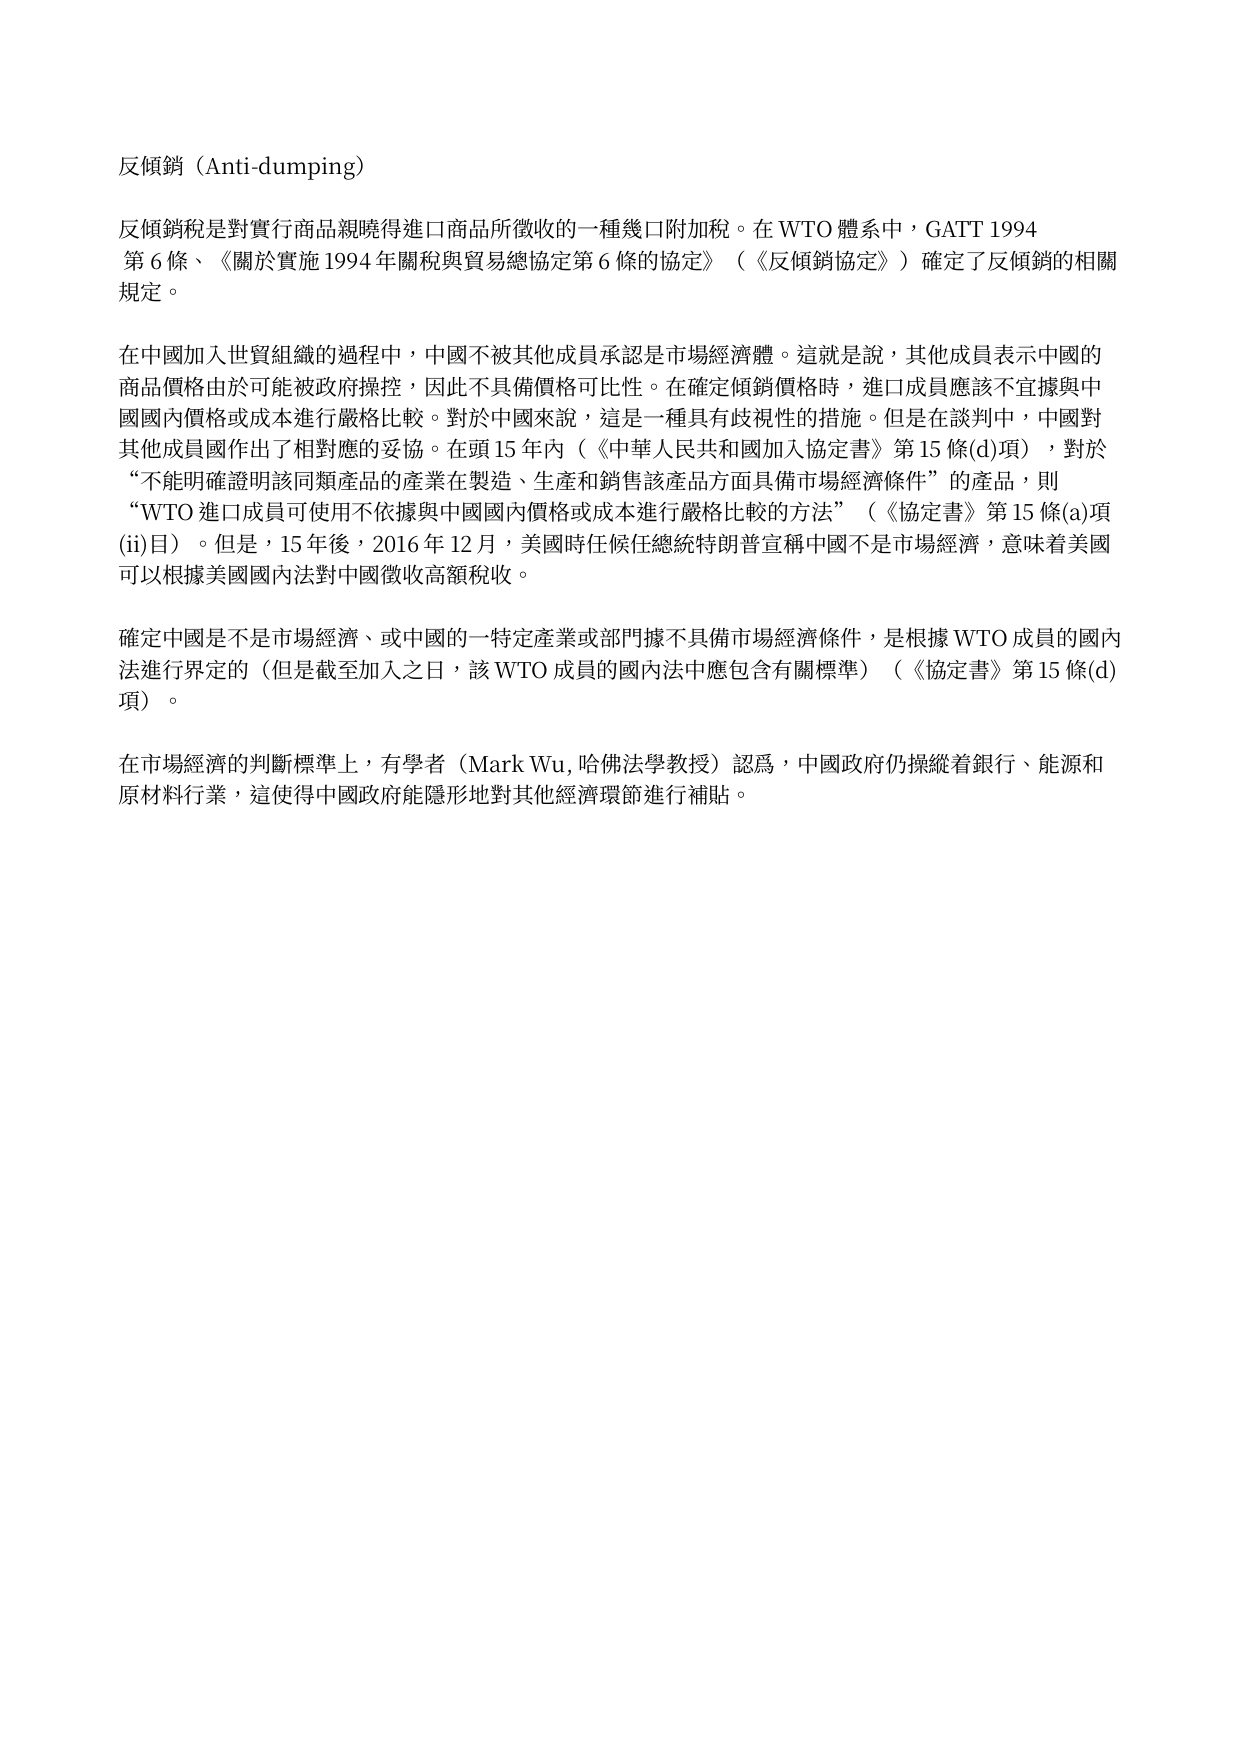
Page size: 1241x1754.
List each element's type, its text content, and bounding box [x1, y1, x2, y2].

text 在中國加入世貿組織的過程中，中國不被其他成員承認是市場經濟體。這就是說，其他成員表示中國的商品價格由於可能被政府操控，因此不具備價格可比性。在確定傾銷價格時，進口成員應該不宜據與中國國內價格或成本進行嚴格比較。對於中國來說，這是一種具有歧視性的措施。但是在談判中，中國對其他成員國作出了相對應的妥協。在頭15年內（《中華人民共和國加入協定書》第15條(d)項），對於“不能明確證明該同類產品的產業在製造、生產和銷售該產品方面具備市場經濟條件”的產品，則“WTO進口成員可使用不依據與中國國內價格或成本進行嚴格比較的方法”（《協定書》第15條(a)項(ii)目）。但是，15年後，2016年12月，美國時任候任總統特朗普宣稱中國不是市場經濟，意味着美國可以根據美國國內法對中國徵收高額稅收。 [118, 338, 1122, 590]
text 在市場經濟的判斷標準上，有學者（Mark Wu, 哈佛法學教授）認爲，中國政府仍操縱着銀行、能源和原材料行業，這使得中國政府能隱形地對其他經濟環節進行補貼。 [118, 747, 1122, 810]
text 反傾銷（Anti-dumping） [118, 149, 1122, 181]
text 第6條、《關於實施1994年關稅與貿易總協定第6條的協定》（《反傾銷協定》）確定了反傾銷的相關規定。 [118, 244, 1122, 307]
text 反傾銷稅是對實行商品親曉得進口商品所徵收的一種幾口附加稅。在WTO體系中，GATT 1994 [118, 212, 1122, 244]
text 確定中國是不是市場經濟、或中國的一特定產業或部門據不具備市場經濟條件，是根據WTO成員的國內法進行界定的（但是截至加入之日，該WTO成員的國內法中應包含有關標準）（《協定書》第15條(d)項）。 [118, 621, 1122, 716]
